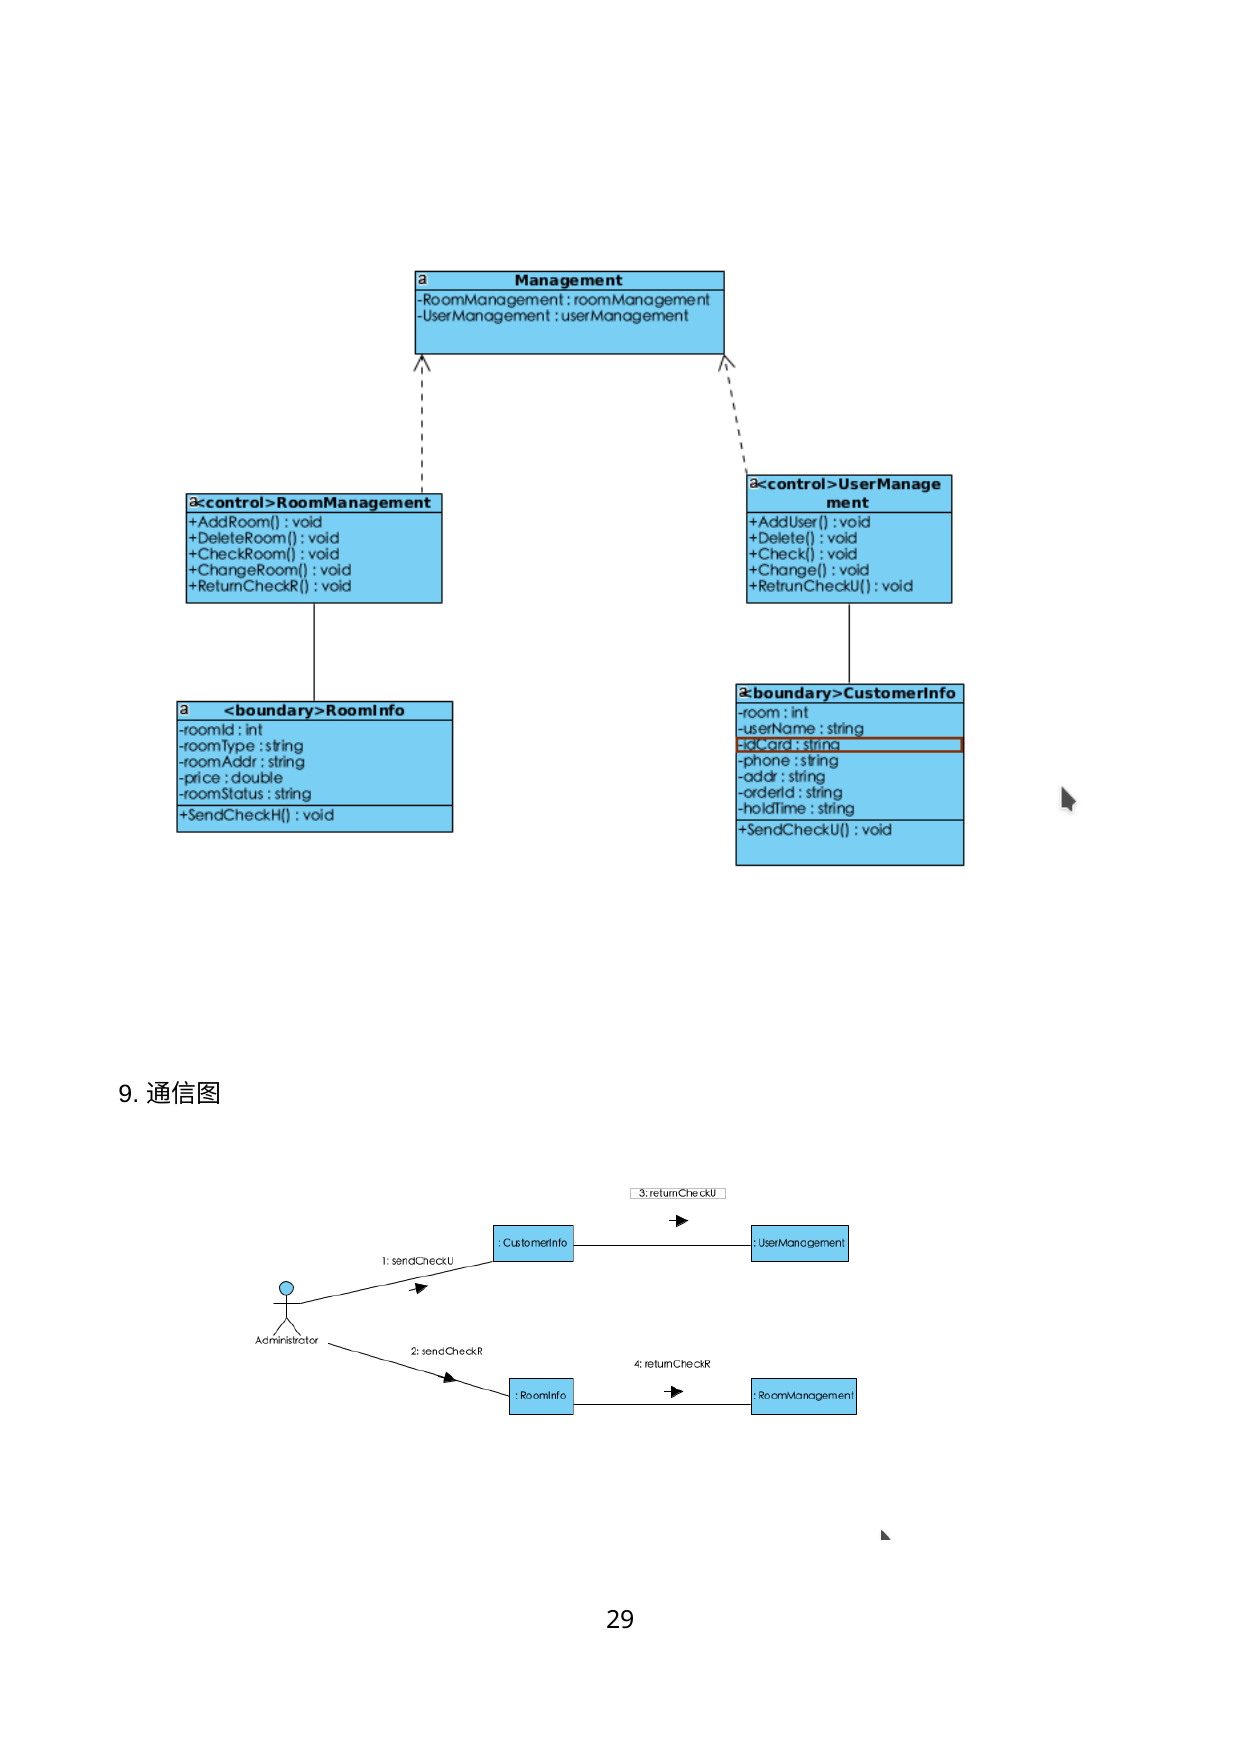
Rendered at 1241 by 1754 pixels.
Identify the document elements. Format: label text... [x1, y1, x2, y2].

subtitle 通信图 [118, 1073, 1122, 1109]
picture [118, 187, 1123, 1014]
picture [202, 1116, 1038, 1540]
